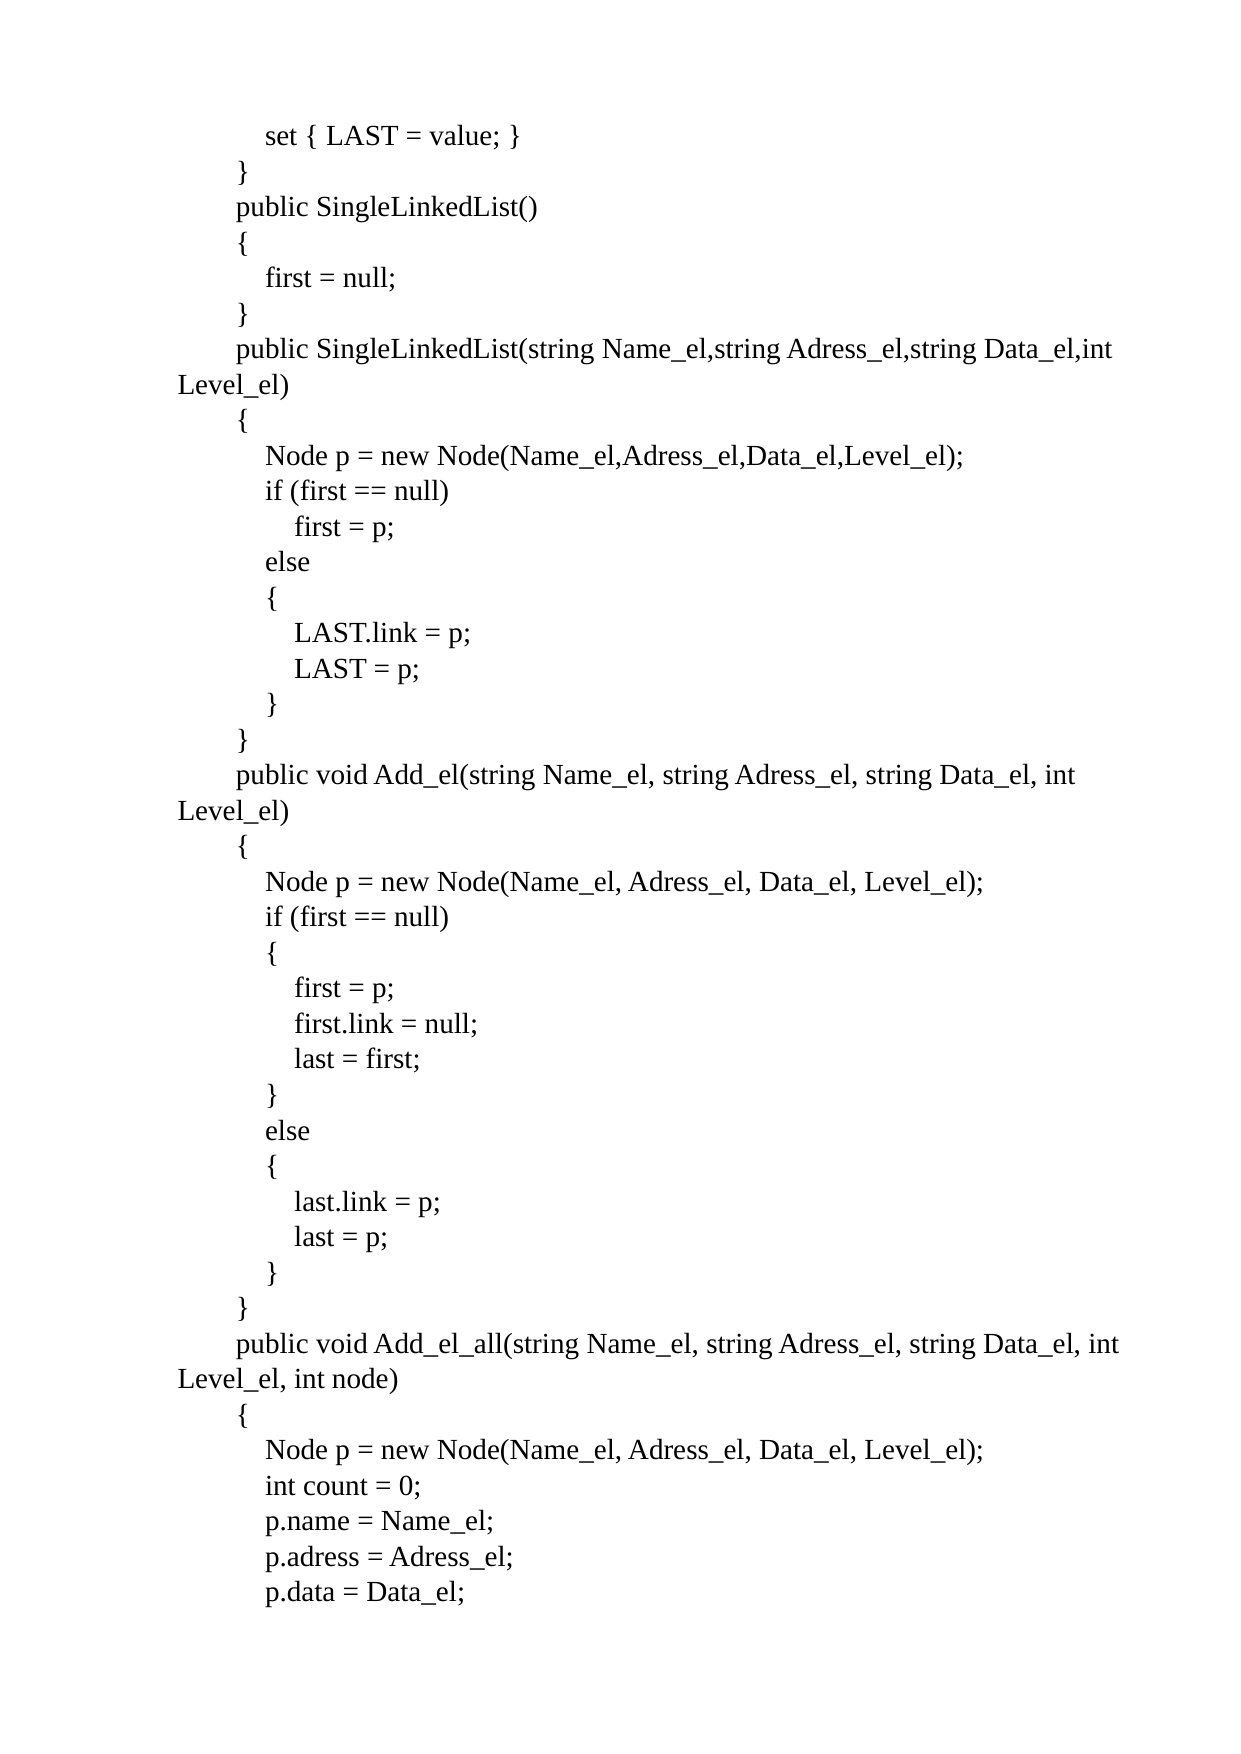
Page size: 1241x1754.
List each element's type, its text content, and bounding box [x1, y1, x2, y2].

text first.link = null; [177, 1006, 1152, 1040]
text else [177, 544, 1152, 578]
text } [177, 1255, 1152, 1288]
text public void Add_el(string Name_el, string Adress_el, string Data_el, int Level_el) [177, 757, 1152, 827]
text } [177, 722, 1152, 756]
text } [177, 1290, 1152, 1324]
text last = first; [177, 1042, 1152, 1075]
text } [177, 1077, 1152, 1111]
text public SingleLinkedList(string Name_el,string Adress_el,string Data_el,int Level_el) [177, 331, 1152, 400]
text LAST = p; [177, 651, 1152, 684]
text last = p; [177, 1219, 1152, 1253]
text LAST.link = p; [177, 615, 1152, 649]
text { [177, 1148, 1152, 1182]
text { [177, 580, 1152, 613]
text last.link = p; [177, 1184, 1152, 1217]
text if (first == null) [177, 899, 1152, 933]
text int count = 0; [177, 1468, 1152, 1501]
text { [177, 828, 1152, 862]
text first = p; [177, 971, 1152, 1004]
text { [177, 935, 1152, 969]
text Node p = new Node(Name_el,Adress_el,Data_el,Level_el); [177, 438, 1152, 471]
text public void Add_el_all(string Name_el, string Adress_el, string Data_el, int Level_el, int node) [177, 1326, 1152, 1395]
text public SingleLinkedList() [177, 189, 1152, 223]
text if (first == null) [177, 473, 1152, 507]
text p.adress = Adress_el; [177, 1539, 1152, 1572]
text p.data = Data_el; [177, 1574, 1152, 1608]
text } [177, 154, 1152, 187]
text { [177, 225, 1152, 258]
text Node p = new Node(Name_el, Adress_el, Data_el, Level_el); [177, 1432, 1152, 1466]
text { [177, 1397, 1152, 1430]
text set { LAST = value; } [177, 118, 1152, 152]
text p.name = Name_el; [177, 1503, 1152, 1537]
text { [177, 402, 1152, 436]
text } [177, 296, 1152, 329]
text first = null; [177, 260, 1152, 294]
text else [177, 1113, 1152, 1146]
text } [177, 686, 1152, 720]
text first = p; [177, 509, 1152, 542]
text Node p = new Node(Name_el, Adress_el, Data_el, Level_el); [177, 864, 1152, 898]
